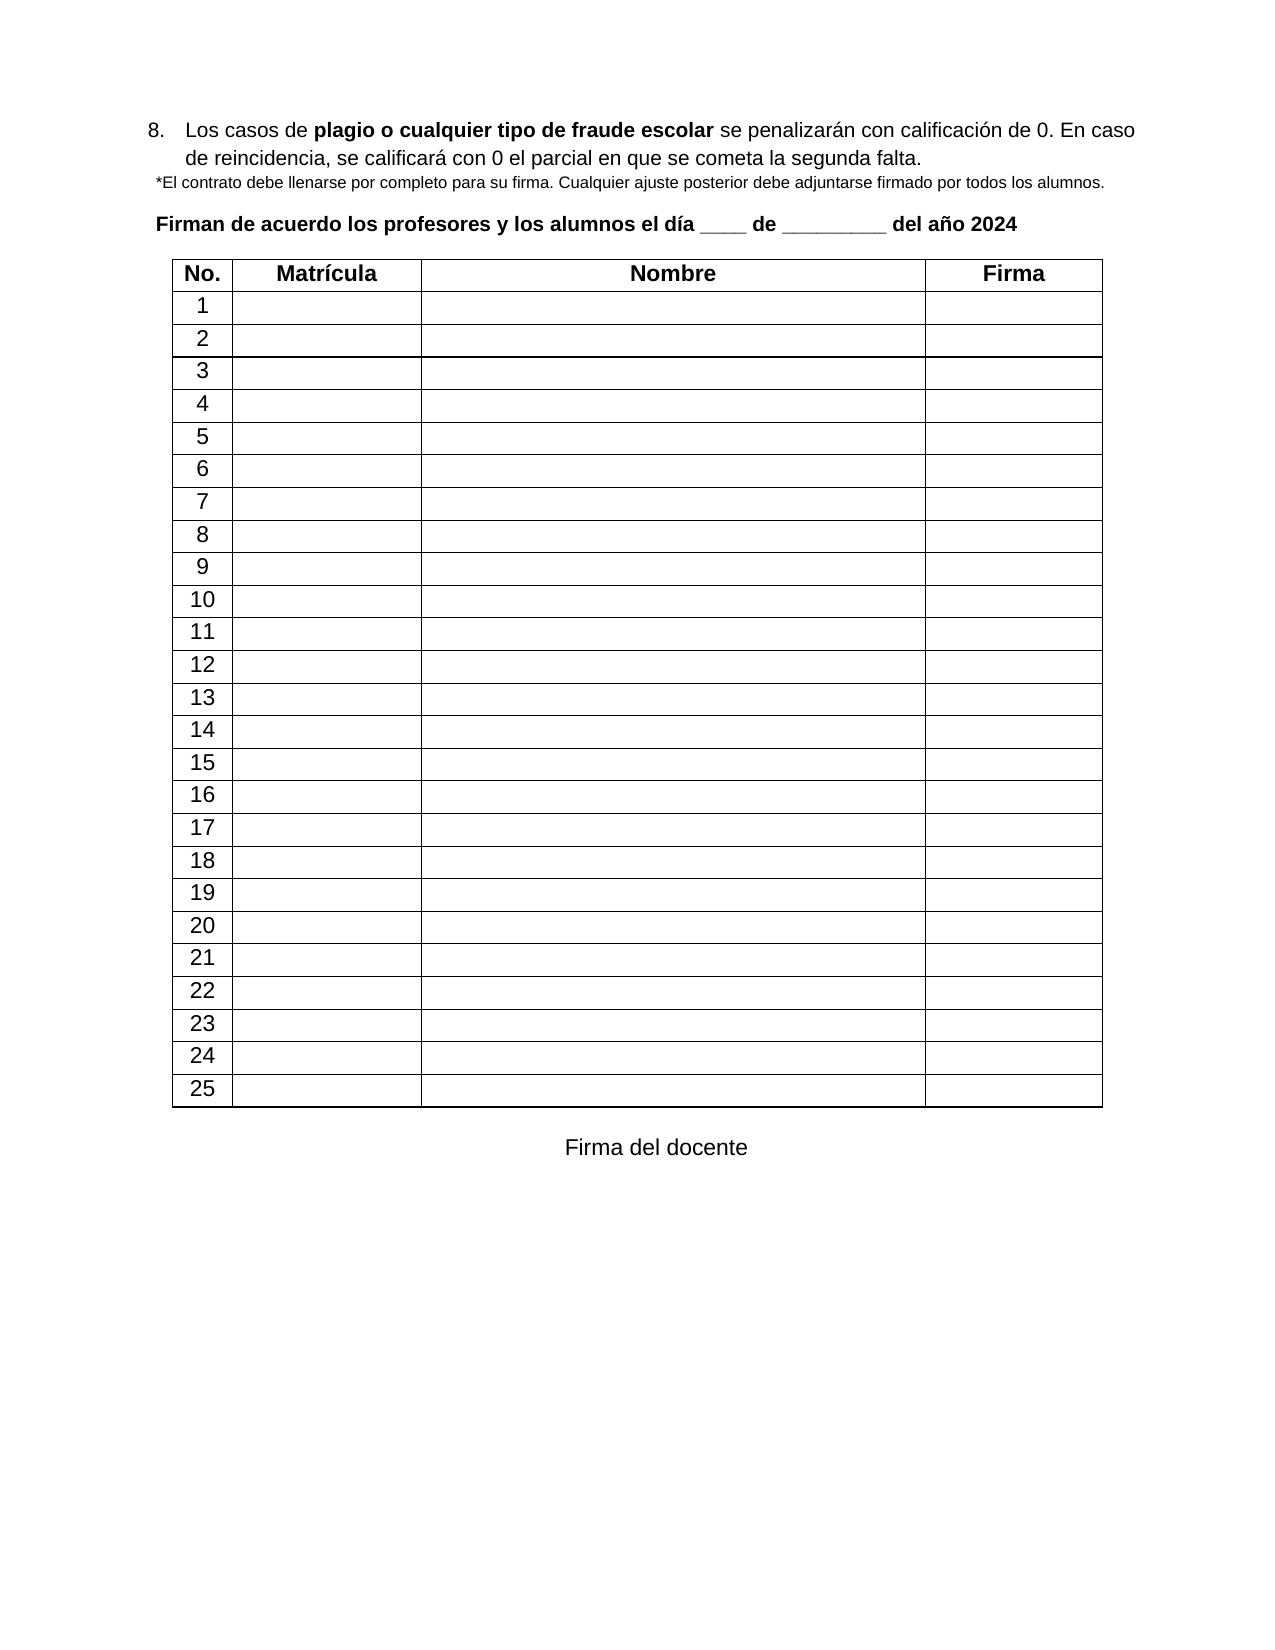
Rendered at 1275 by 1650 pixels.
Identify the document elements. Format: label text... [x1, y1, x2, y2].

table_cell [233, 912, 421, 943]
table_cell [926, 879, 1102, 911]
text *El contrato debe llenarse por completo para su firma. Cualquier ajuste posterior debe adjuntarse firmado por todos los alumnos. [156, 173, 1157, 192]
table_cell 19 [173, 879, 232, 911]
table_cell 20 [173, 912, 232, 943]
table_cell [233, 618, 421, 650]
table_cell [926, 553, 1102, 585]
table_cell 18 [173, 847, 232, 878]
table_cell [233, 488, 421, 519]
table_cell [926, 651, 1102, 682]
table_cell [926, 1042, 1102, 1074]
text Firma del docente [156, 1134, 1157, 1160]
table_cell [926, 618, 1102, 650]
table_cell [926, 781, 1102, 813]
table_header No. [173, 260, 232, 291]
table_cell 24 [173, 1042, 232, 1074]
table_cell [926, 325, 1102, 356]
table_cell [422, 781, 925, 813]
table_cell [422, 618, 925, 650]
table_cell [422, 977, 925, 1008]
table_cell [422, 1042, 925, 1074]
table_cell 3 [173, 358, 232, 389]
table_header Nombre [422, 260, 925, 291]
table_cell [422, 944, 925, 976]
table_cell 10 [173, 586, 232, 617]
table_cell [926, 358, 1102, 389]
table_cell [422, 814, 925, 846]
table_cell 6 [173, 455, 232, 487]
table_cell [422, 325, 925, 356]
table_cell [422, 521, 925, 552]
table_cell 8 [173, 521, 232, 552]
table_cell 22 [173, 977, 232, 1008]
table_cell [233, 423, 421, 454]
table_cell 1 [173, 292, 232, 324]
table_cell [233, 1010, 421, 1041]
table_cell 12 [173, 651, 232, 682]
table_cell 7 [173, 488, 232, 519]
table_cell [926, 521, 1102, 552]
table_cell [233, 586, 421, 617]
table_cell [422, 423, 925, 454]
table_cell [233, 684, 421, 715]
table_cell [233, 1042, 421, 1074]
table_cell [422, 358, 925, 389]
table_cell [233, 781, 421, 813]
table_cell [233, 651, 421, 682]
table_cell [422, 912, 925, 943]
table_header Firma [926, 260, 1102, 291]
table_cell 21 [173, 944, 232, 976]
table_cell 9 [173, 553, 232, 585]
table_cell [926, 390, 1102, 422]
table_cell [233, 749, 421, 780]
table_cell [233, 716, 421, 748]
table_cell 17 [173, 814, 232, 846]
table_cell [422, 488, 925, 519]
table_cell [233, 847, 421, 878]
table_cell 15 [173, 749, 232, 780]
table_cell 5 [173, 423, 232, 454]
table_cell [422, 847, 925, 878]
table_cell [233, 977, 421, 1008]
table_cell [233, 390, 421, 422]
table_cell 25 [173, 1075, 232, 1106]
table_cell [422, 684, 925, 715]
table_cell [926, 749, 1102, 780]
table_cell [926, 1075, 1102, 1106]
table_cell 14 [173, 716, 232, 748]
table_cell [926, 977, 1102, 1008]
table_cell [233, 1075, 421, 1106]
table_cell [422, 292, 925, 324]
table_cell [926, 716, 1102, 748]
table_cell [926, 944, 1102, 976]
table_cell [233, 944, 421, 976]
table_cell [422, 455, 925, 487]
table_cell [422, 651, 925, 682]
table_cell [926, 1010, 1102, 1041]
table_cell [926, 488, 1102, 519]
table_cell [422, 586, 925, 617]
table_cell [233, 358, 421, 389]
table_cell [926, 814, 1102, 846]
table_cell [233, 879, 421, 911]
table_cell 23 [173, 1010, 232, 1041]
table_cell 13 [173, 684, 232, 715]
table_cell [233, 455, 421, 487]
table_cell [422, 1075, 925, 1106]
table_header Matrícula [233, 260, 421, 291]
text Firman de acuerdo los profesores y los alumnos el día ____ de _________ del año 2024 [156, 212, 1157, 236]
table_cell [926, 586, 1102, 617]
table_cell 4 [173, 390, 232, 422]
table_cell [926, 423, 1102, 454]
table_cell 2 [173, 325, 232, 356]
table_cell [422, 390, 925, 422]
table_cell [926, 292, 1102, 324]
table_cell 16 [173, 781, 232, 813]
table_cell [926, 912, 1102, 943]
table_cell [233, 814, 421, 846]
table_cell [422, 1010, 925, 1041]
table_cell [422, 879, 925, 911]
table_cell [422, 716, 925, 748]
table_cell [233, 292, 421, 324]
table_cell [926, 684, 1102, 715]
table_cell 11 [173, 618, 232, 650]
table_cell [422, 553, 925, 585]
list Los casos de plagio o cualquier tipo de fraude escolar se penalizarán con calificación de 0. En caso de reincidencia, se calificará con 0 el parcial en que se cometa la segunda falta. [148, 118, 1157, 170]
table_cell [233, 553, 421, 585]
table_cell [926, 847, 1102, 878]
table_cell [926, 455, 1102, 487]
table_cell [233, 325, 421, 356]
table_cell [422, 749, 925, 780]
table_cell [233, 521, 421, 552]
